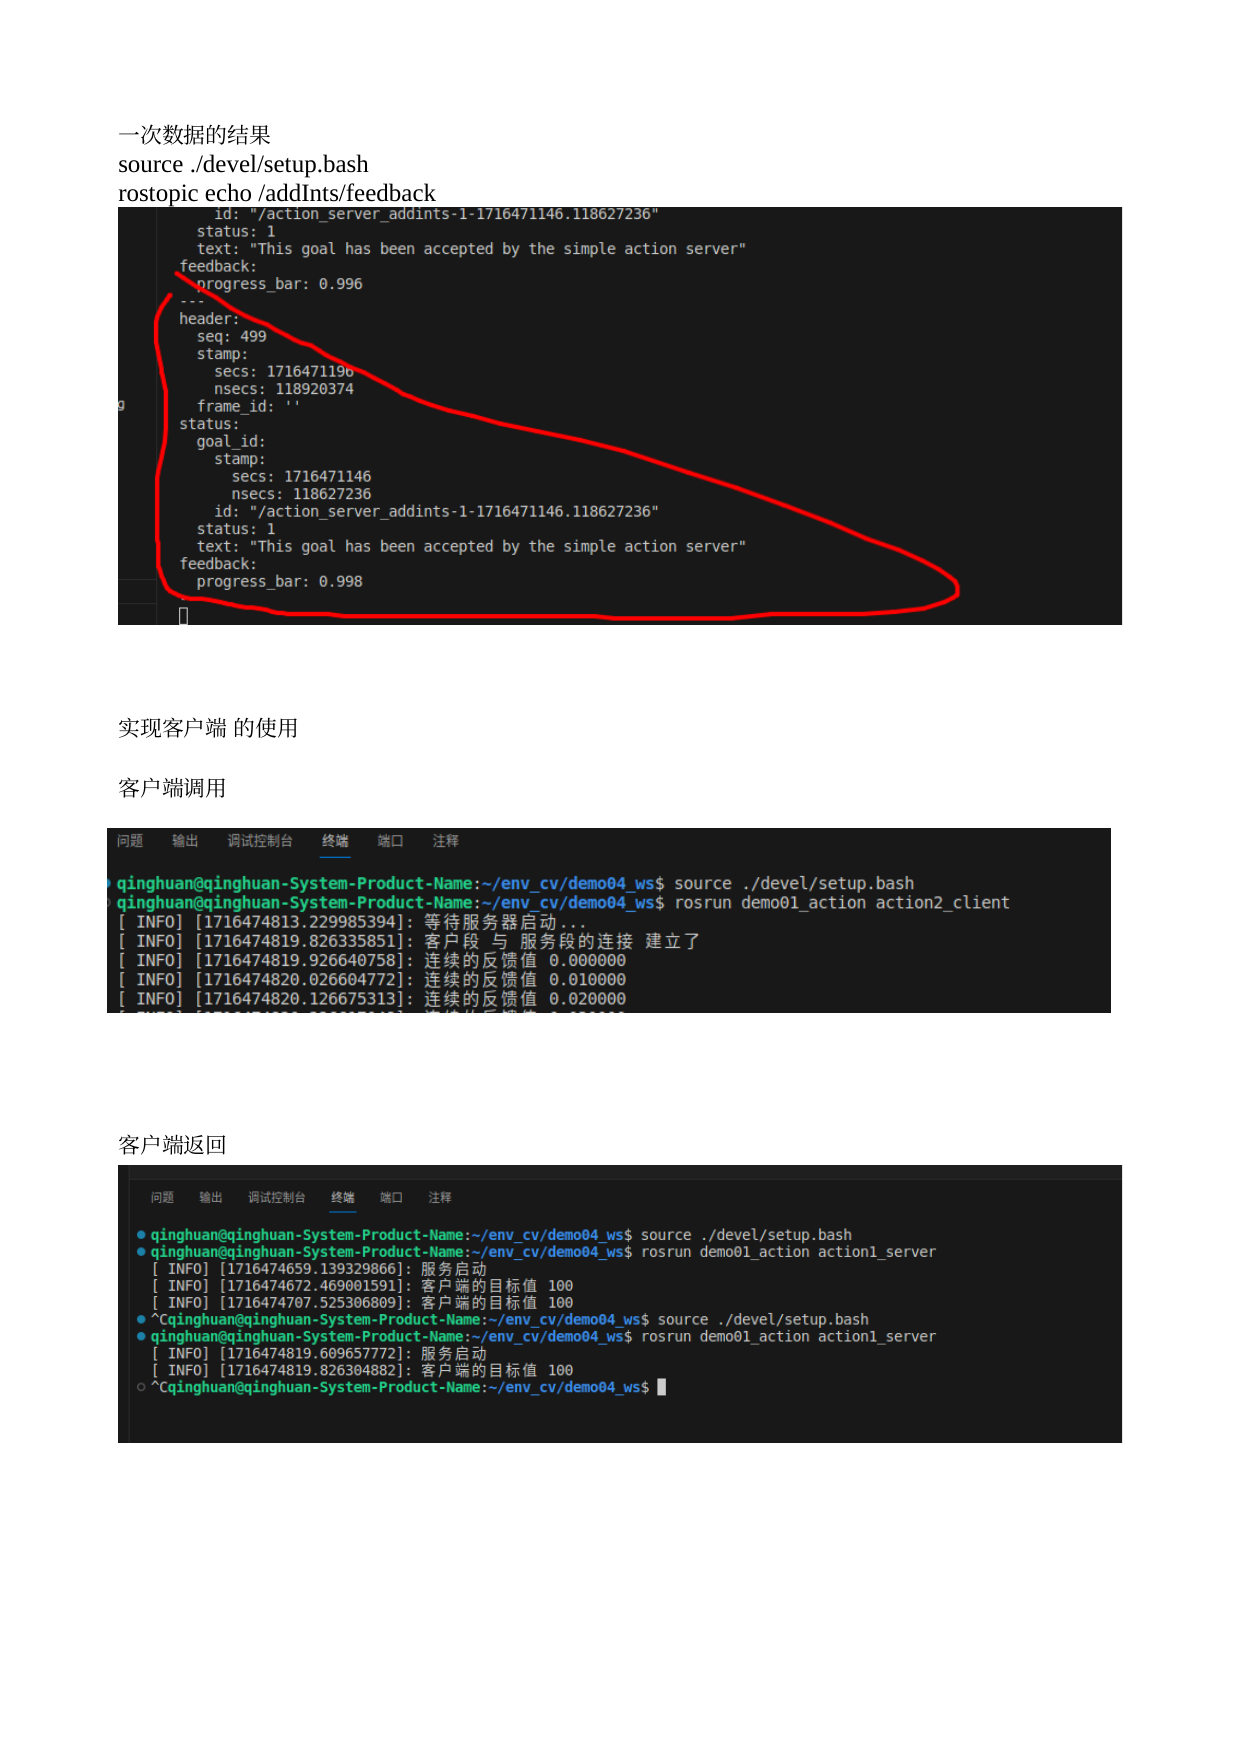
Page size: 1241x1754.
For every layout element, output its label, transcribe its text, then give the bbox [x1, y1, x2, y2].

text 实现客户端 的使用 [118, 711, 1122, 742]
text rostopic echo /addInts/feedback [118, 178, 1122, 207]
picture [118, 1165, 1123, 1443]
picture [118, 207, 1123, 625]
picture [107, 828, 1111, 1013]
text source ./devel/setup.bash [118, 149, 1122, 178]
text 客户端返回 [118, 1128, 1122, 1159]
text 一次数据的结果 [118, 118, 1122, 149]
text 客户端调用 [118, 771, 1122, 802]
